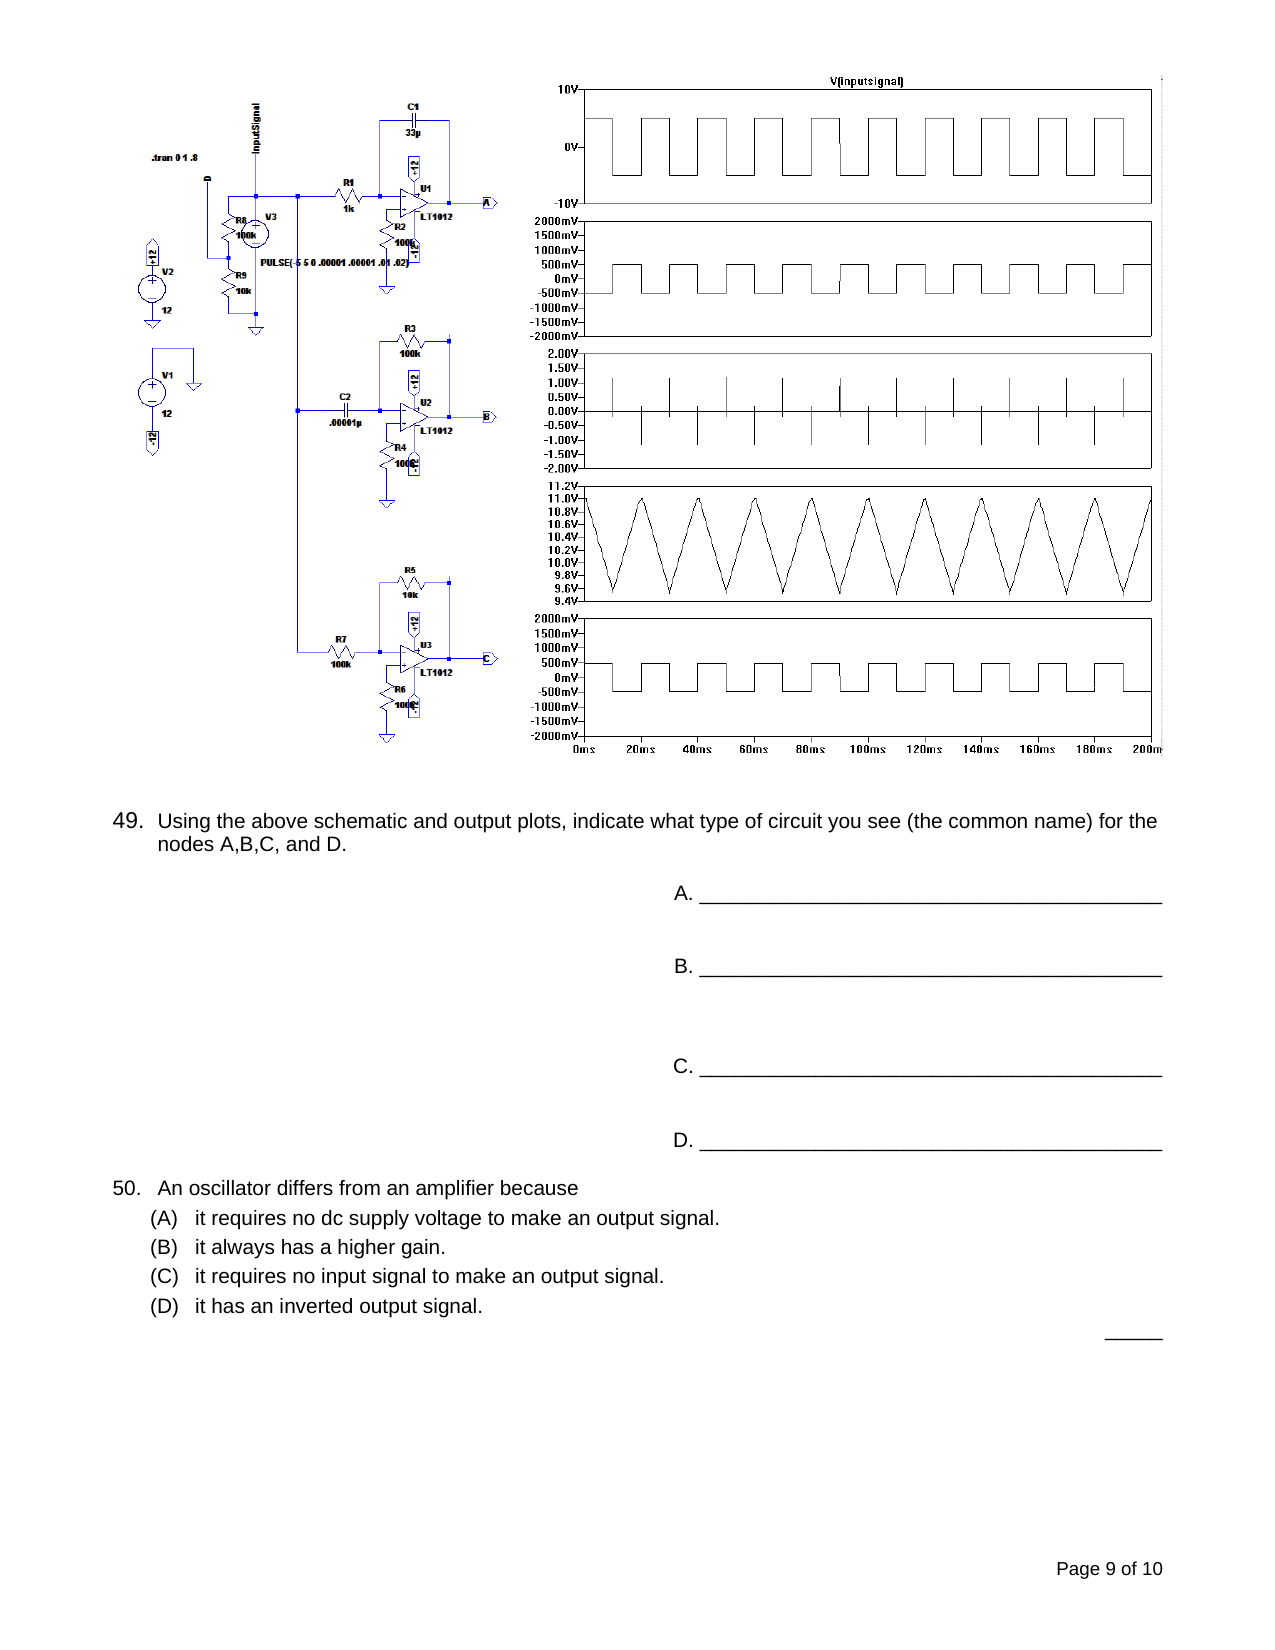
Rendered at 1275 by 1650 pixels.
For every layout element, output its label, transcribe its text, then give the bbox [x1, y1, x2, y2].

text D. ________________________________________ [112, 1128, 1162, 1152]
picture [112, 75, 1163, 757]
subtitle it has an inverted output signal. [150, 1294, 1162, 1318]
subtitle it requires no dc supply voltage to make an output signal. [150, 1206, 1162, 1229]
subtitle An oscillator differs from an amplifier because [112, 1177, 1162, 1200]
text _____ [112, 1318, 1162, 1341]
subtitle A. ________________________________________ [112, 881, 1162, 904]
subtitle B. ________________________________________ [112, 955, 1162, 978]
text C. ________________________________________ [112, 1054, 1162, 1078]
subtitle it requires no input signal to make an output signal. [150, 1265, 1162, 1288]
subtitle it always has a higher gain. [150, 1236, 1162, 1259]
subtitle Using the above schematic and output plots, indicate what type of circuit you see (the common name) for the nodes A,B,C, and D. [112, 807, 1162, 856]
